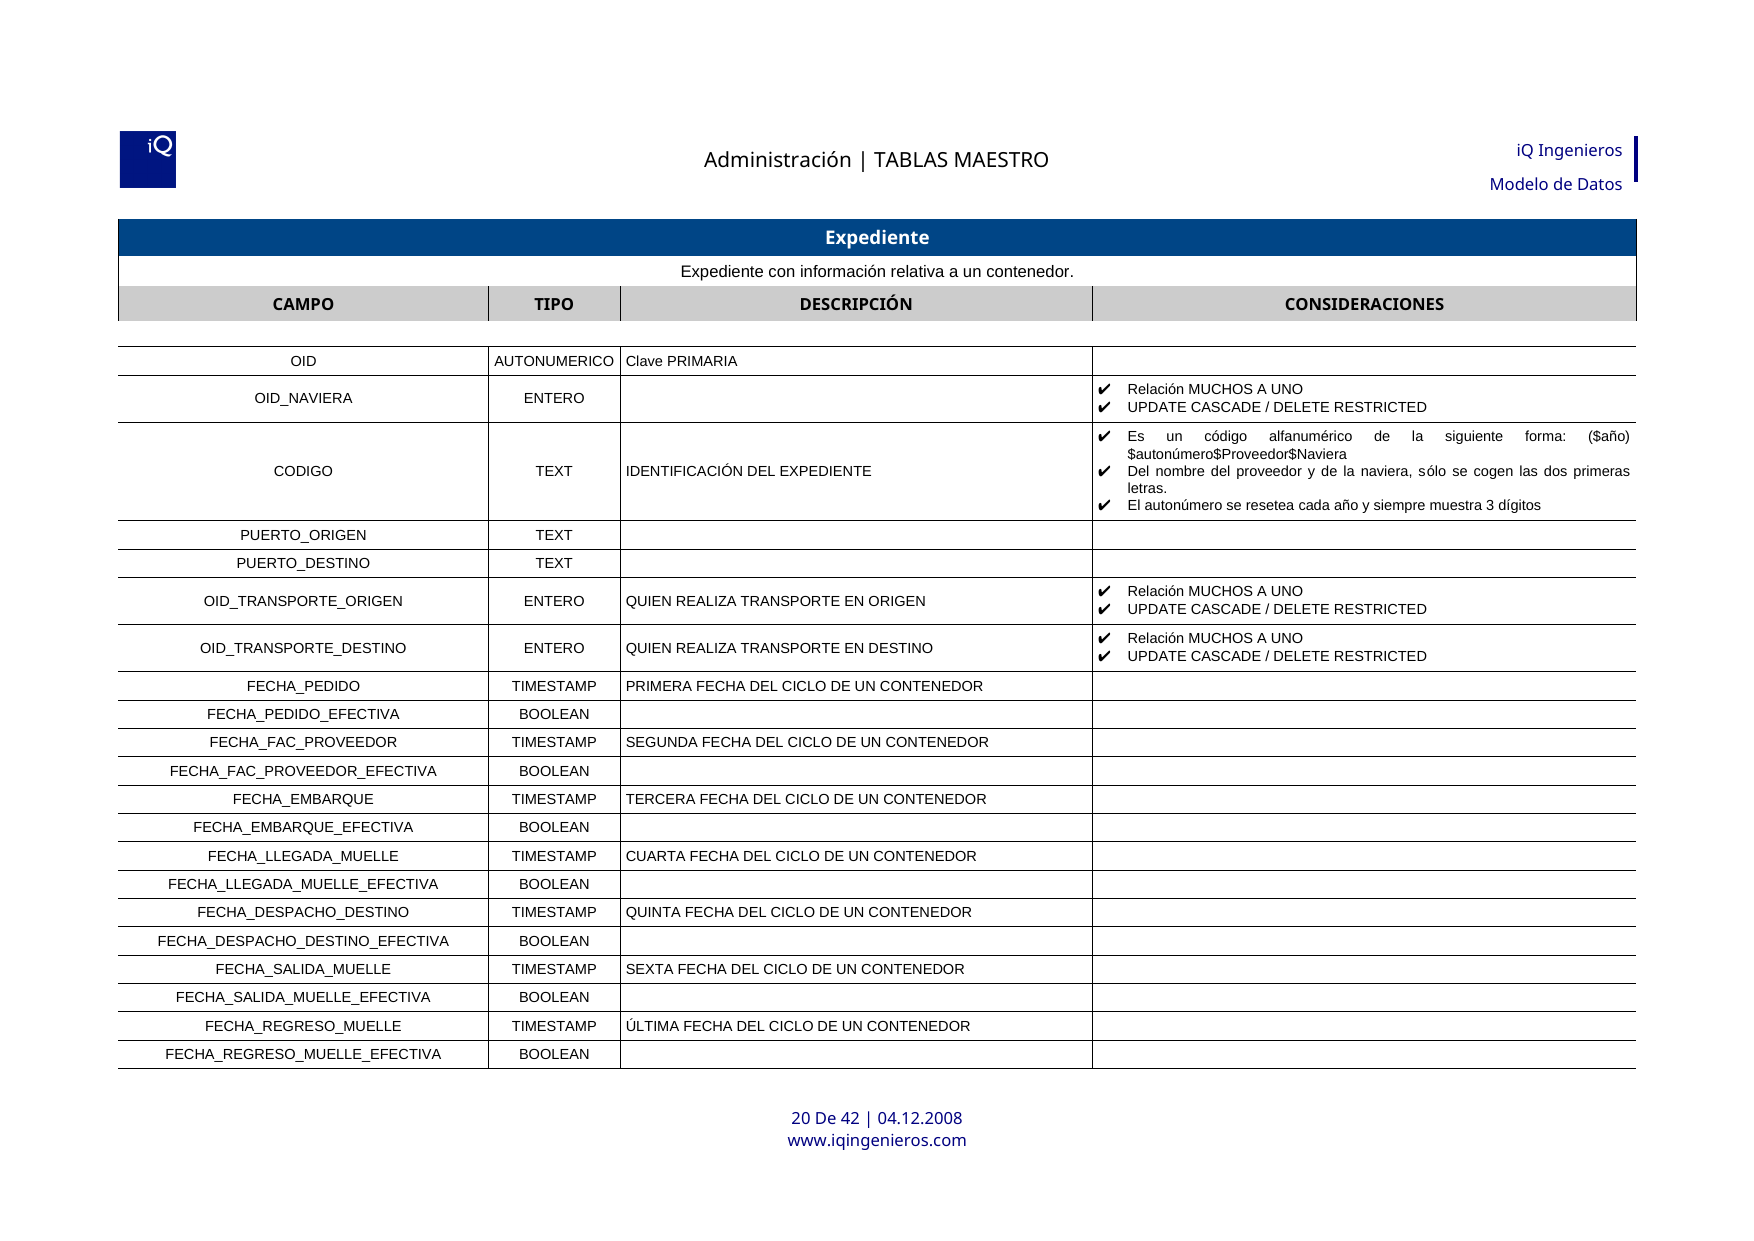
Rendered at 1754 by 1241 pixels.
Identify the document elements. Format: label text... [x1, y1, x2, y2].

table_cell [1093, 701, 1636, 728]
table_cell [621, 1041, 1092, 1068]
table_cell BOOLEAN [489, 814, 620, 841]
table_cell [118, 321, 488, 346]
table_cell FECHA_PEDIDO_EFECTIVA [118, 701, 488, 728]
table_cell [1093, 984, 1636, 1011]
table_cell [621, 701, 1092, 728]
table_cell BOOLEAN [489, 757, 620, 785]
table_cell [620, 321, 1092, 346]
table_cell [488, 321, 620, 346]
table_header Expediente [119, 219, 1636, 256]
table_cell TIPO [489, 286, 620, 321]
table_cell QUIEN REALIZA TRANSPORTE EN DESTINO [621, 625, 1092, 671]
table_cell TIMESTAMP [489, 899, 620, 926]
table_cell ENTERO [489, 578, 620, 624]
table_cell [1093, 842, 1636, 870]
table_cell [1093, 927, 1636, 955]
table_cell TEXT [489, 521, 620, 549]
table_cell CAMPO [119, 286, 488, 321]
table_cell [1093, 956, 1636, 983]
table_cell FECHA_SALIDA_MUELLE_EFECTIVA [118, 984, 488, 1011]
table_cell SEXTA FECHA DEL CICLO DE UN CONTENEDOR [621, 956, 1092, 983]
table_cell PRIMERA FECHA DEL CICLO DE UN CONTENEDOR [621, 672, 1092, 700]
table_cell FECHA_FAC_PROVEEDOR_EFECTIVA [118, 757, 488, 785]
table_cell [1093, 729, 1636, 756]
table_cell [1093, 550, 1636, 577]
table_cell Clave PRIMARIA [621, 347, 1092, 375]
table_cell FECHA_SALIDA_MUELLE [118, 956, 488, 983]
table_cell FECHA_DESPACHO_DESTINO_EFECTIVA [118, 927, 488, 955]
table_cell FECHA_EMBARQUE [118, 786, 488, 813]
table_cell FECHA_EMBARQUE_EFECTIVA [118, 814, 488, 841]
table_cell ENTERO [489, 376, 620, 422]
table_cell TIMESTAMP [489, 729, 620, 756]
table_cell OID_NAVIERA [118, 376, 488, 422]
table_cell BOOLEAN [489, 701, 620, 728]
table_cell [621, 984, 1092, 1011]
table_cell [1093, 786, 1636, 813]
table_cell [621, 376, 1092, 422]
table_cell [1093, 814, 1636, 841]
table_cell BOOLEAN [489, 871, 620, 898]
table_cell TIMESTAMP [489, 1012, 620, 1040]
table_cell [621, 550, 1092, 577]
table_cell [621, 871, 1092, 898]
table_cell SEGUNDA FECHA DEL CICLO DE UN CONTENEDOR [621, 729, 1092, 756]
table_cell CODIGO [118, 423, 488, 520]
table_cell [1093, 347, 1636, 375]
table_cell FECHA_DESPACHO_DESTINO [118, 899, 488, 926]
table_cell CUARTA FECHA DEL CICLO DE UN CONTENEDOR [621, 842, 1092, 870]
picture [119, 131, 176, 188]
table_cell TIMESTAMP [489, 672, 620, 700]
table_cell FECHA_REGRESO_MUELLE_EFECTIVA [118, 1041, 488, 1068]
table_cell [1093, 871, 1636, 898]
table_cell [1093, 672, 1636, 700]
table_cell Relación MUCHOS A UNO UPDATE CASCADE / DELETE RESTRICTED [1093, 376, 1636, 422]
table_cell QUINTA FECHA DEL CICLO DE UN CONTENEDOR [621, 899, 1092, 926]
table_cell PUERTO_DESTINO [118, 550, 488, 577]
table_cell PUERTO_ORIGEN [118, 521, 488, 549]
table_cell OID [118, 347, 488, 375]
table_cell TEXT [489, 423, 620, 520]
table_cell FECHA_FAC_PROVEEDOR [118, 729, 488, 756]
table_cell Relación MUCHOS A UNO UPDATE CASCADE / DELETE RESTRICTED [1093, 578, 1636, 624]
table_cell [1093, 521, 1636, 549]
table_cell FECHA_REGRESO_MUELLE [118, 1012, 488, 1040]
table_cell ÚLTIMA FECHA DEL CICLO DE UN CONTENEDOR [621, 1012, 1092, 1040]
table_cell DESCRIPCIÓN [621, 286, 1092, 321]
table_cell [621, 927, 1092, 955]
table_cell FECHA_LLEGADA_MUELLE [118, 842, 488, 870]
table_cell BOOLEAN [489, 927, 620, 955]
table_cell FECHA_PEDIDO [118, 672, 488, 700]
table_cell [1093, 1012, 1636, 1040]
table_cell Relación MUCHOS A UNO UPDATE CASCADE / DELETE RESTRICTED [1093, 625, 1636, 671]
table_cell TIMESTAMP [489, 786, 620, 813]
table_cell Es un código alfanumérico de la siguiente forma: ($año) $autonúmero$Proveedor$Naviera Del nombre del proveedor y de la naviera, sólo se cogen las dos primeras letras. El autonúmero se resetea cada año y siempre muestra 3 dígitos [1093, 423, 1636, 520]
table_cell FECHA_LLEGADA_MUELLE_EFECTIVA [118, 871, 488, 898]
table_cell TIMESTAMP [489, 842, 620, 870]
table_cell TIMESTAMP [489, 956, 620, 983]
table_cell [1093, 899, 1636, 926]
table_cell IDENTIFICACIÓN DEL EXPEDIENTE [621, 423, 1092, 520]
table_cell OID_TRANSPORTE_ORIGEN [118, 578, 488, 624]
table_cell [1092, 321, 1636, 346]
table_cell [621, 521, 1092, 549]
table_cell [1093, 1041, 1636, 1068]
table_cell ENTERO [489, 625, 620, 671]
table_cell CONSIDERACIONES [1093, 286, 1636, 321]
table_cell [1093, 757, 1636, 785]
table_cell [621, 757, 1092, 785]
table_cell [621, 814, 1092, 841]
table_cell BOOLEAN [489, 984, 620, 1011]
table_cell QUIEN REALIZA TRANSPORTE EN ORIGEN [621, 578, 1092, 624]
table_cell TEXT [489, 550, 620, 577]
table_cell BOOLEAN [489, 1041, 620, 1068]
table_cell Expediente con información relativa a un contenedor. [119, 256, 1636, 286]
table_cell TERCERA FECHA DEL CICLO DE UN CONTENEDOR [621, 786, 1092, 813]
table_cell OID_TRANSPORTE_DESTINO [118, 625, 488, 671]
table_cell AUTONUMERICO [489, 347, 620, 375]
